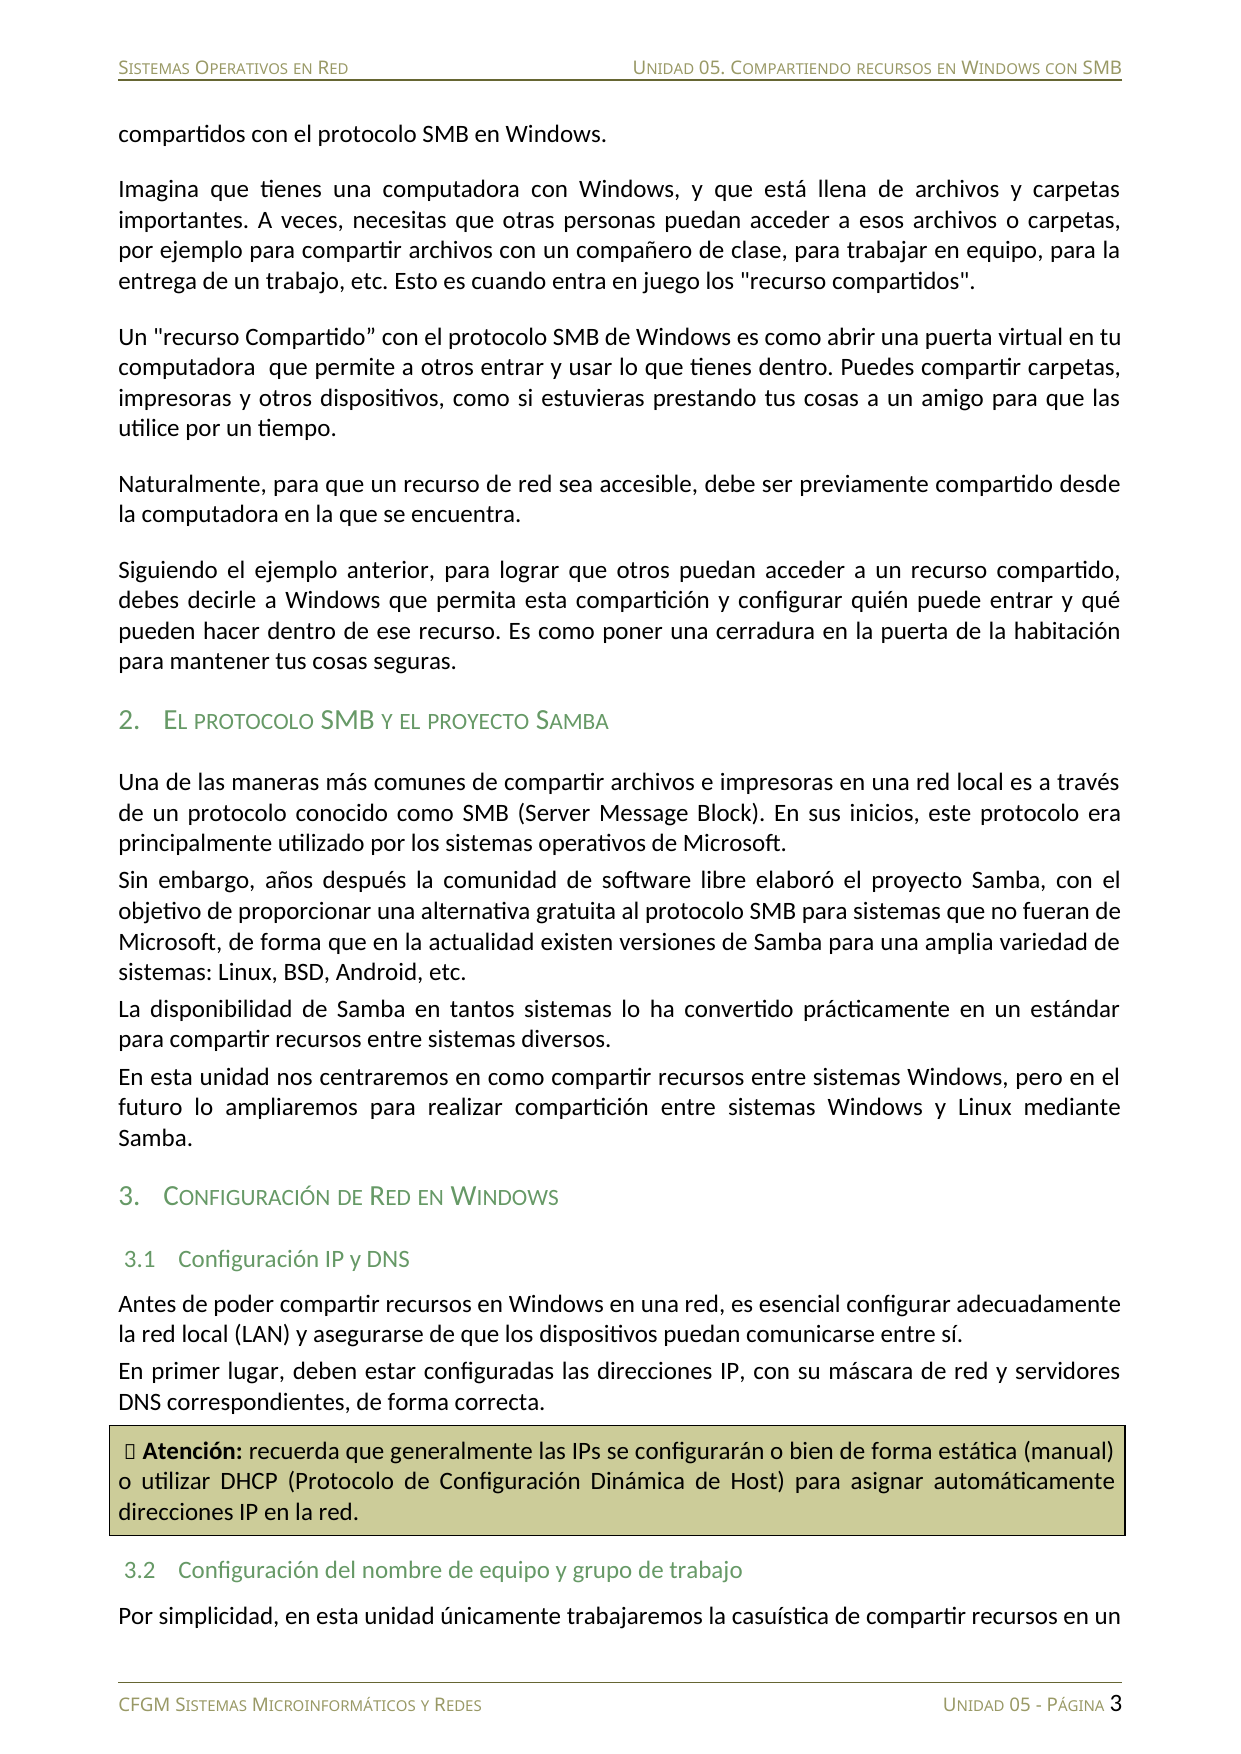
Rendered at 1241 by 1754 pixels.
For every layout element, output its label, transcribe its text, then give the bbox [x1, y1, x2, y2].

subtitle Configuración del nombre de equipo y grupo de trabajo [118, 1554, 1122, 1585]
text Imagina que tienes una computadora con Windows, y que está llena de archivos y carpetas importantes. A veces, necesitas que otras personas puedan acceder a esos archivos o carpetas, por ejemplo para compartir archivos con un compañero de clase, para trabajar en equipo, para la entrega de un trabajo, etc. Esto es cuando entra en juego los "recurso compartidos". [118, 173, 1122, 296]
text Naturalmente, para que un recurso de red sea accesible, debe ser previamente compartido desde la computadora en la que se encuentra. [118, 468, 1122, 529]
subtitle Configuración de Red en Windows [118, 1177, 1122, 1213]
text Antes de poder compartir recursos en Windows en una red, es esencial configurar adecuadamente la red local (LAN) y asegurarse de que los dispositivos puedan comunicarse entre sí. [118, 1288, 1122, 1349]
text En esta unidad nos centraremos en como compartir recursos entre sistemas Windows, pero en el futuro lo ampliaremos para realizar compartición entre sistemas Windows y Linux mediante Samba. [118, 1061, 1122, 1152]
text En primer lugar, deben estar configuradas las direcciones IP, con su máscara de red y servidores DNS correspondientes, de forma correcta. [118, 1356, 1122, 1417]
text Siguiendo el ejemplo anterior, para lograr que otros puedan acceder a un recurso compartido, debes decirle a Windows que permita esta compartición y configurar quién puede entrar y qué pueden hacer dentro de ese recurso. Es como poner una cerradura en la puerta de la habitación para mantener tus cosas seguras. [118, 554, 1122, 676]
text Por simplicidad, en esta unidad únicamente trabajaremos la casuística de compartir recursos en un [118, 1600, 1122, 1630]
subtitle El protocolo SMB y el proyecto Samba [118, 701, 1122, 736]
text compartidos con el protocolo SMB en Windows. [118, 118, 1122, 148]
text Un "recurso Compartido” con el protocolo SMB de Windows es como abrir una puerta virtual en tu computadora que permite a otros entrar y usar lo que tienes dentro. Puedes compartir carpetas, impresoras y otros dispositivos, como si estuvieras prestando tus cosas a un amigo para que las utilice por un tiempo. [118, 321, 1122, 443]
text La disponibilidad de Samba en tantos sistemas lo ha convertido prácticamente en un estándar para compartir recursos entre sistemas diversos. [118, 993, 1122, 1054]
subtitle Configuración IP y DNS [118, 1243, 1122, 1273]
text Una de las maneras más comunes de compartir archivos e impresoras en una red local es a través de un protocolo conocido como SMB (Server Message Block). En sus inicios, este protocolo era principalmente utilizado por los sistemas operativos de Microsoft. [118, 767, 1122, 858]
text ❕ Atención: recuerda que generalmente las IPs se configurarán o bien de forma estática (manual) o utilizar DHCP (Protocolo de Configuración Dinámica de Host) para asignar automáticamente direcciones IP en la red. [110, 1426, 1124, 1535]
text Sin embargo, años después la comunidad de software libre elaboró el proyecto Samba, con el objetivo de proporcionar una alternativa gratuita al protocolo SMB para sistemas que no fueran de Microsoft, de forma que en la actualidad existen versiones de Samba para una amplia variedad de sistemas: Linux, BSD, Android, etc. [118, 864, 1122, 987]
